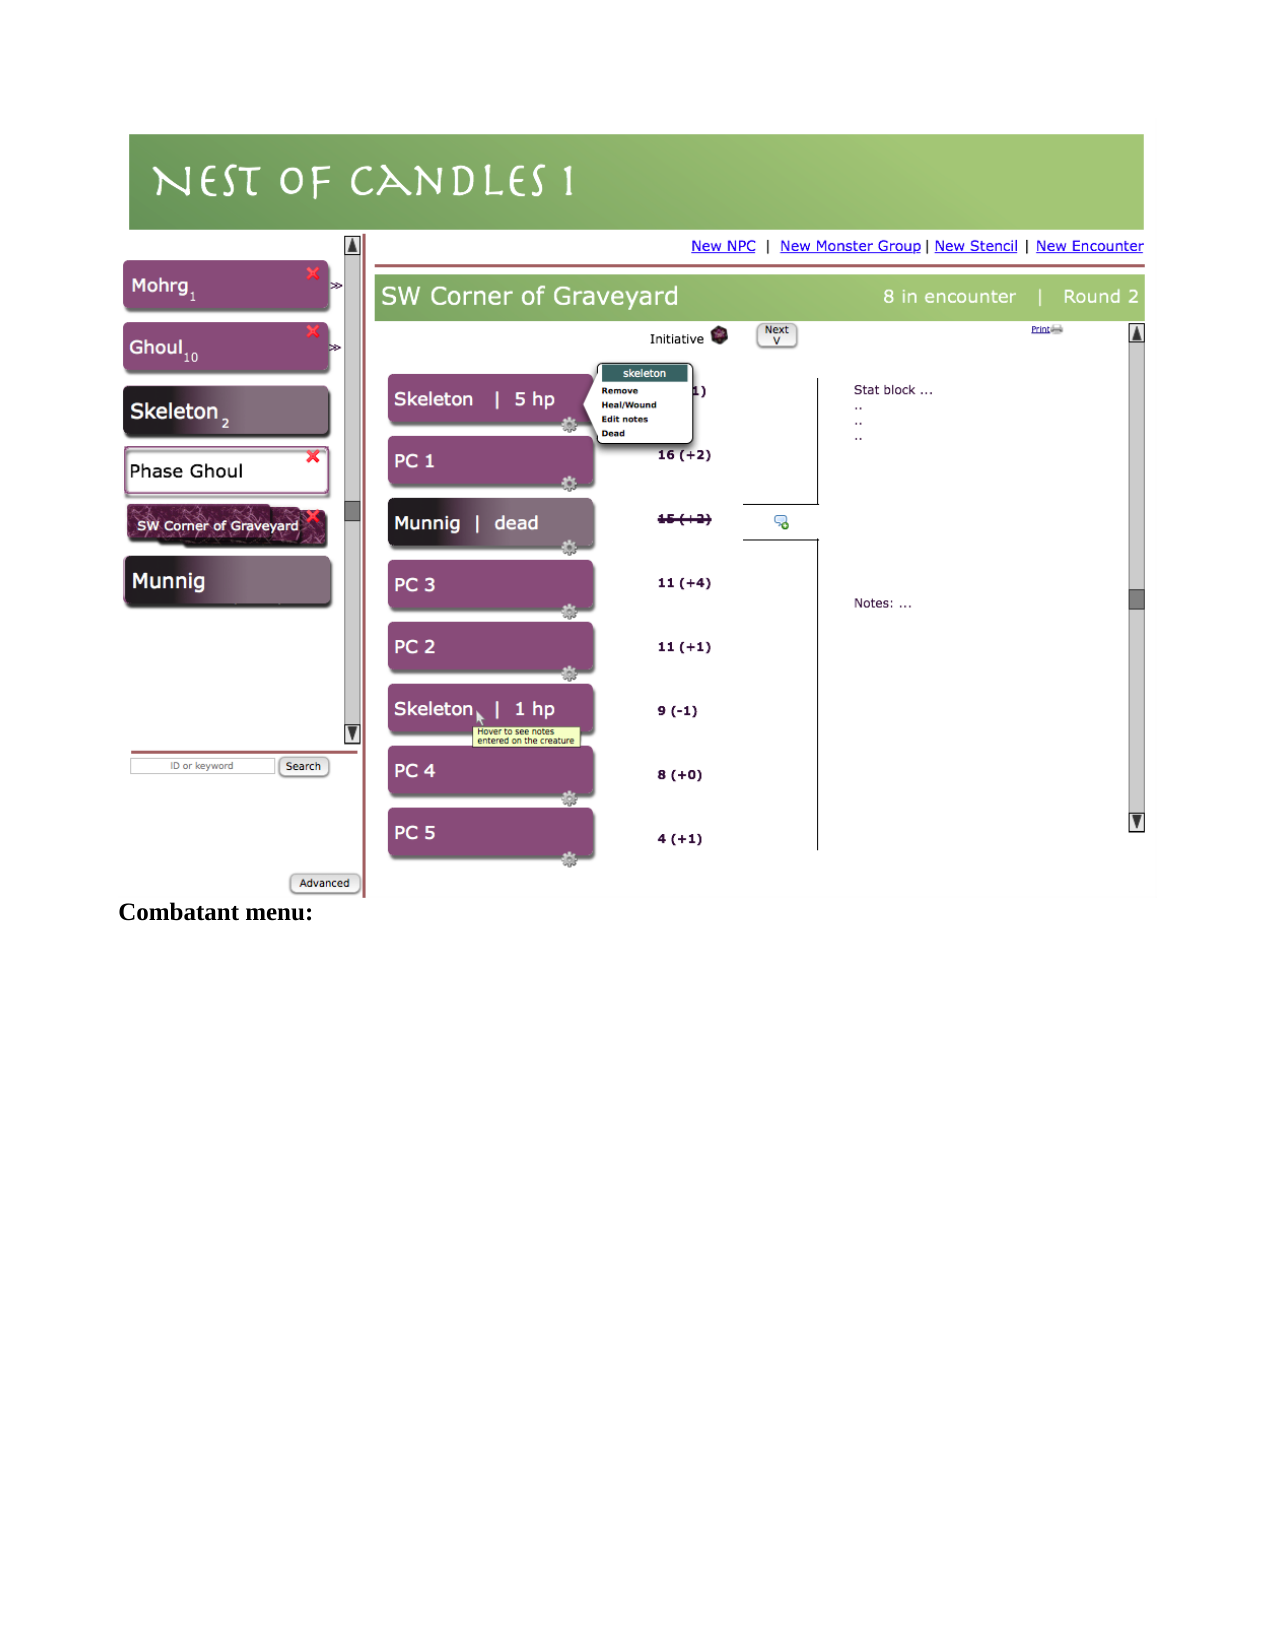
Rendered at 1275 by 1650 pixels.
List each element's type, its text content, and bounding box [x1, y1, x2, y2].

picture [118, 118, 1157, 898]
text Combatant menu: [118, 898, 1157, 926]
